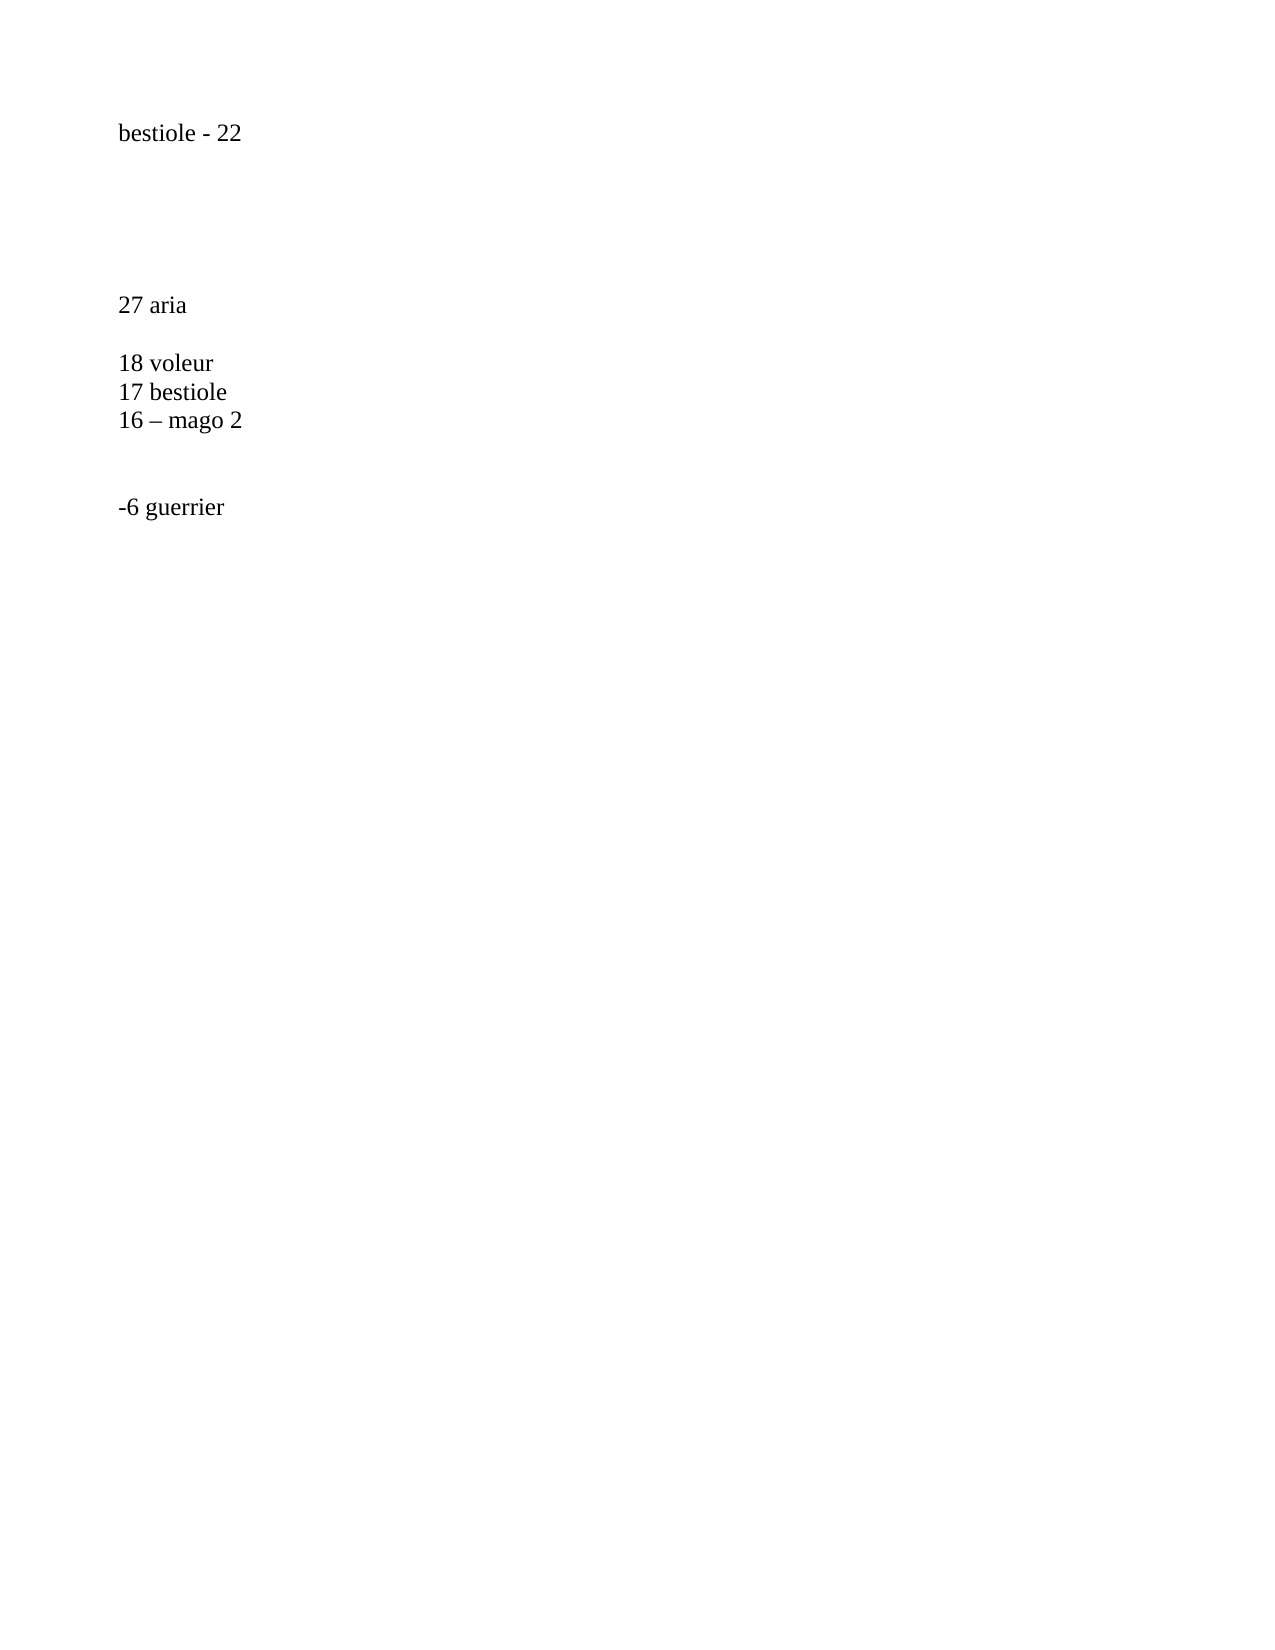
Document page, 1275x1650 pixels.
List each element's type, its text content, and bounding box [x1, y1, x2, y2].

text 16 – mago 2 [118, 406, 1157, 434]
text 17 bestiole [118, 377, 1157, 406]
text 27 aria [118, 291, 1157, 319]
text bestiole - 22 [118, 118, 1157, 147]
text 18 voleur [118, 348, 1157, 377]
text -6 guerrier [118, 492, 1157, 521]
